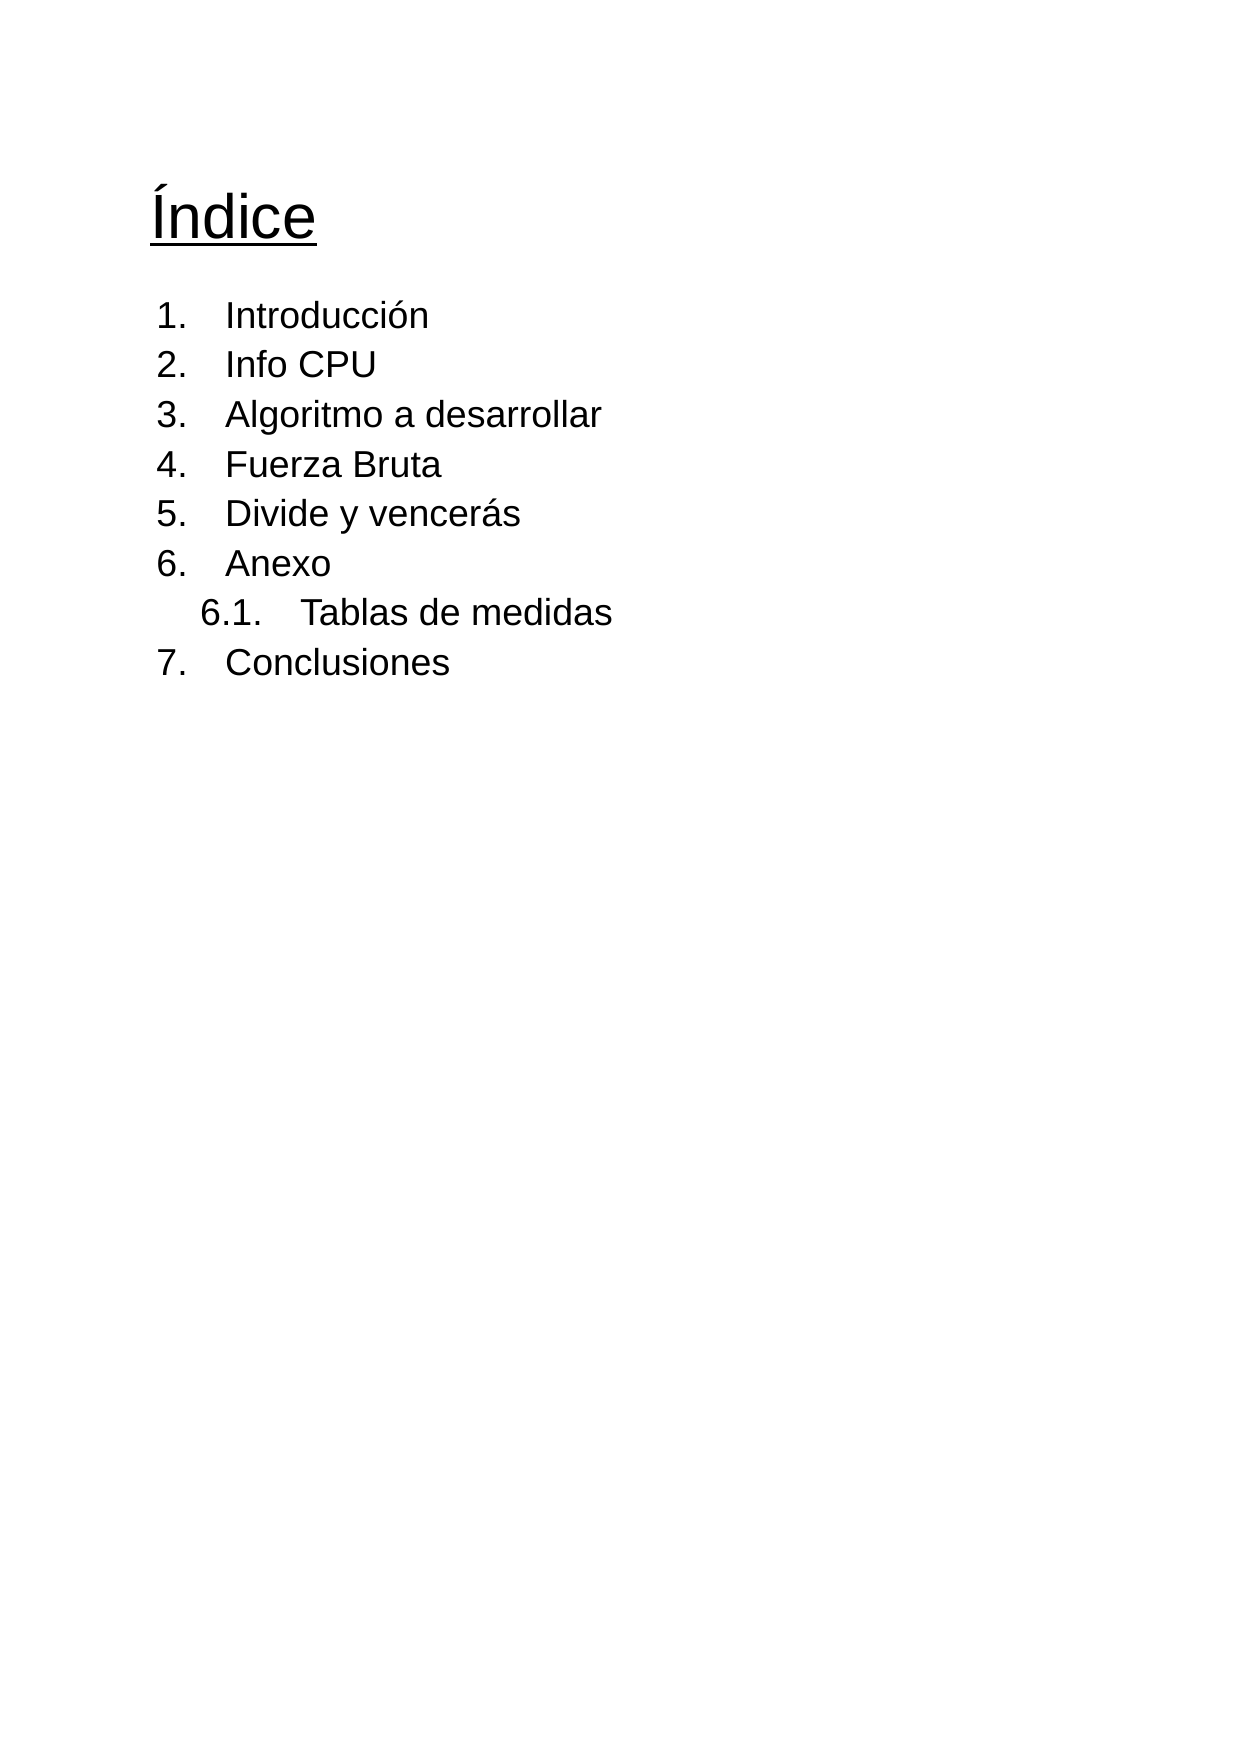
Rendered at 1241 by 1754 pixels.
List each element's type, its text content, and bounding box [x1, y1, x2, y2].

list Divide y vencerás [187, 491, 1090, 534]
list Introducción [187, 293, 1090, 336]
list Tablas de medidas [262, 591, 1090, 634]
list Anexo [187, 541, 1090, 584]
list Fuerza Bruta [187, 442, 1090, 485]
text Índice [150, 180, 1090, 252]
list Algoritmo a desarrollar [187, 392, 1090, 435]
list Conclusiones [187, 640, 1090, 683]
list Info CPU [187, 343, 1090, 386]
